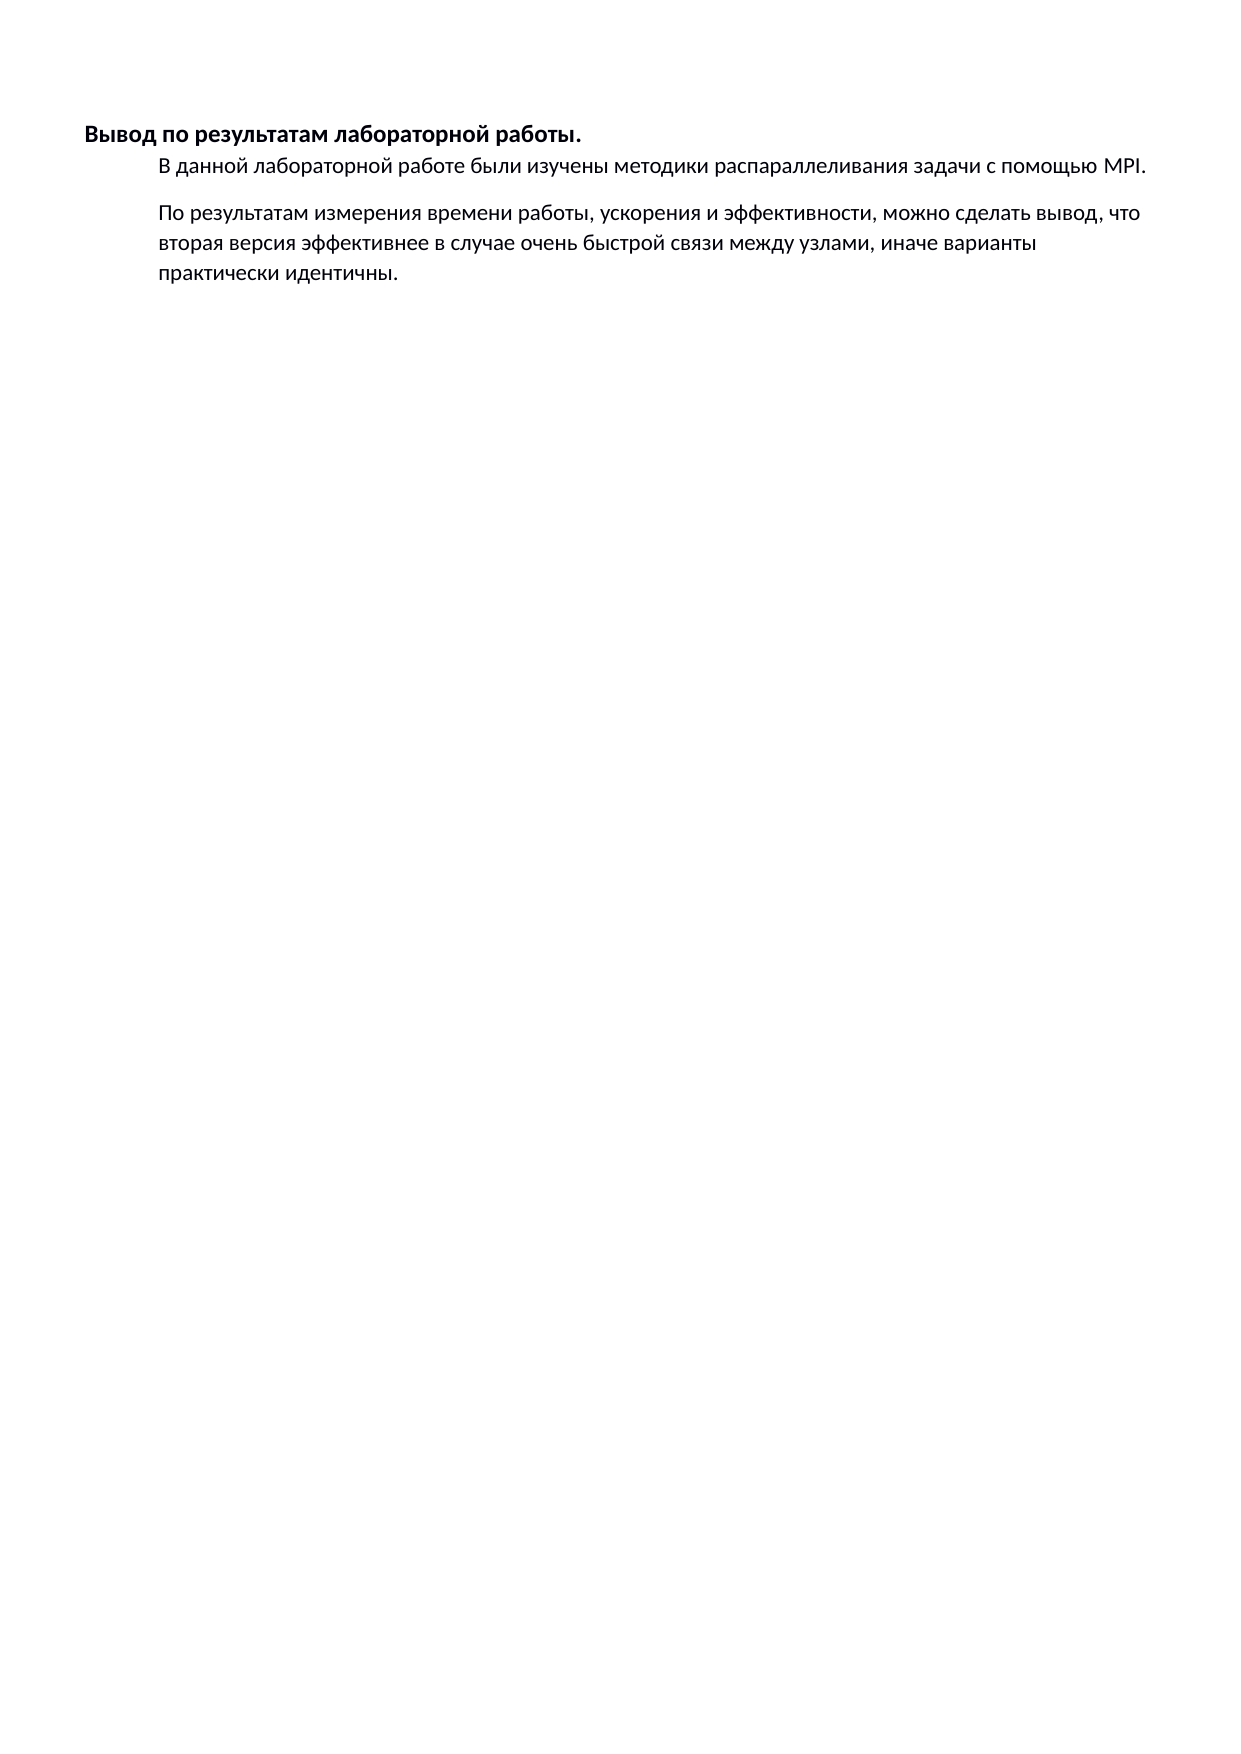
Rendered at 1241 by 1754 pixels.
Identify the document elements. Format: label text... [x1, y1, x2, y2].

text Вывод по результатам лабораторной работы. [84, 118, 1159, 149]
text В данной лабораторной работе были изучены методики распараллеливания задачи с помощью MPI. [158, 151, 1159, 179]
text По результатам измерения времени работы, ускорения и эффективности, можно сделать вывод, что вторая версия эффективнее в случае очень быстрой связи между узлами, иначе варианты практически идентичны. [158, 198, 1159, 286]
